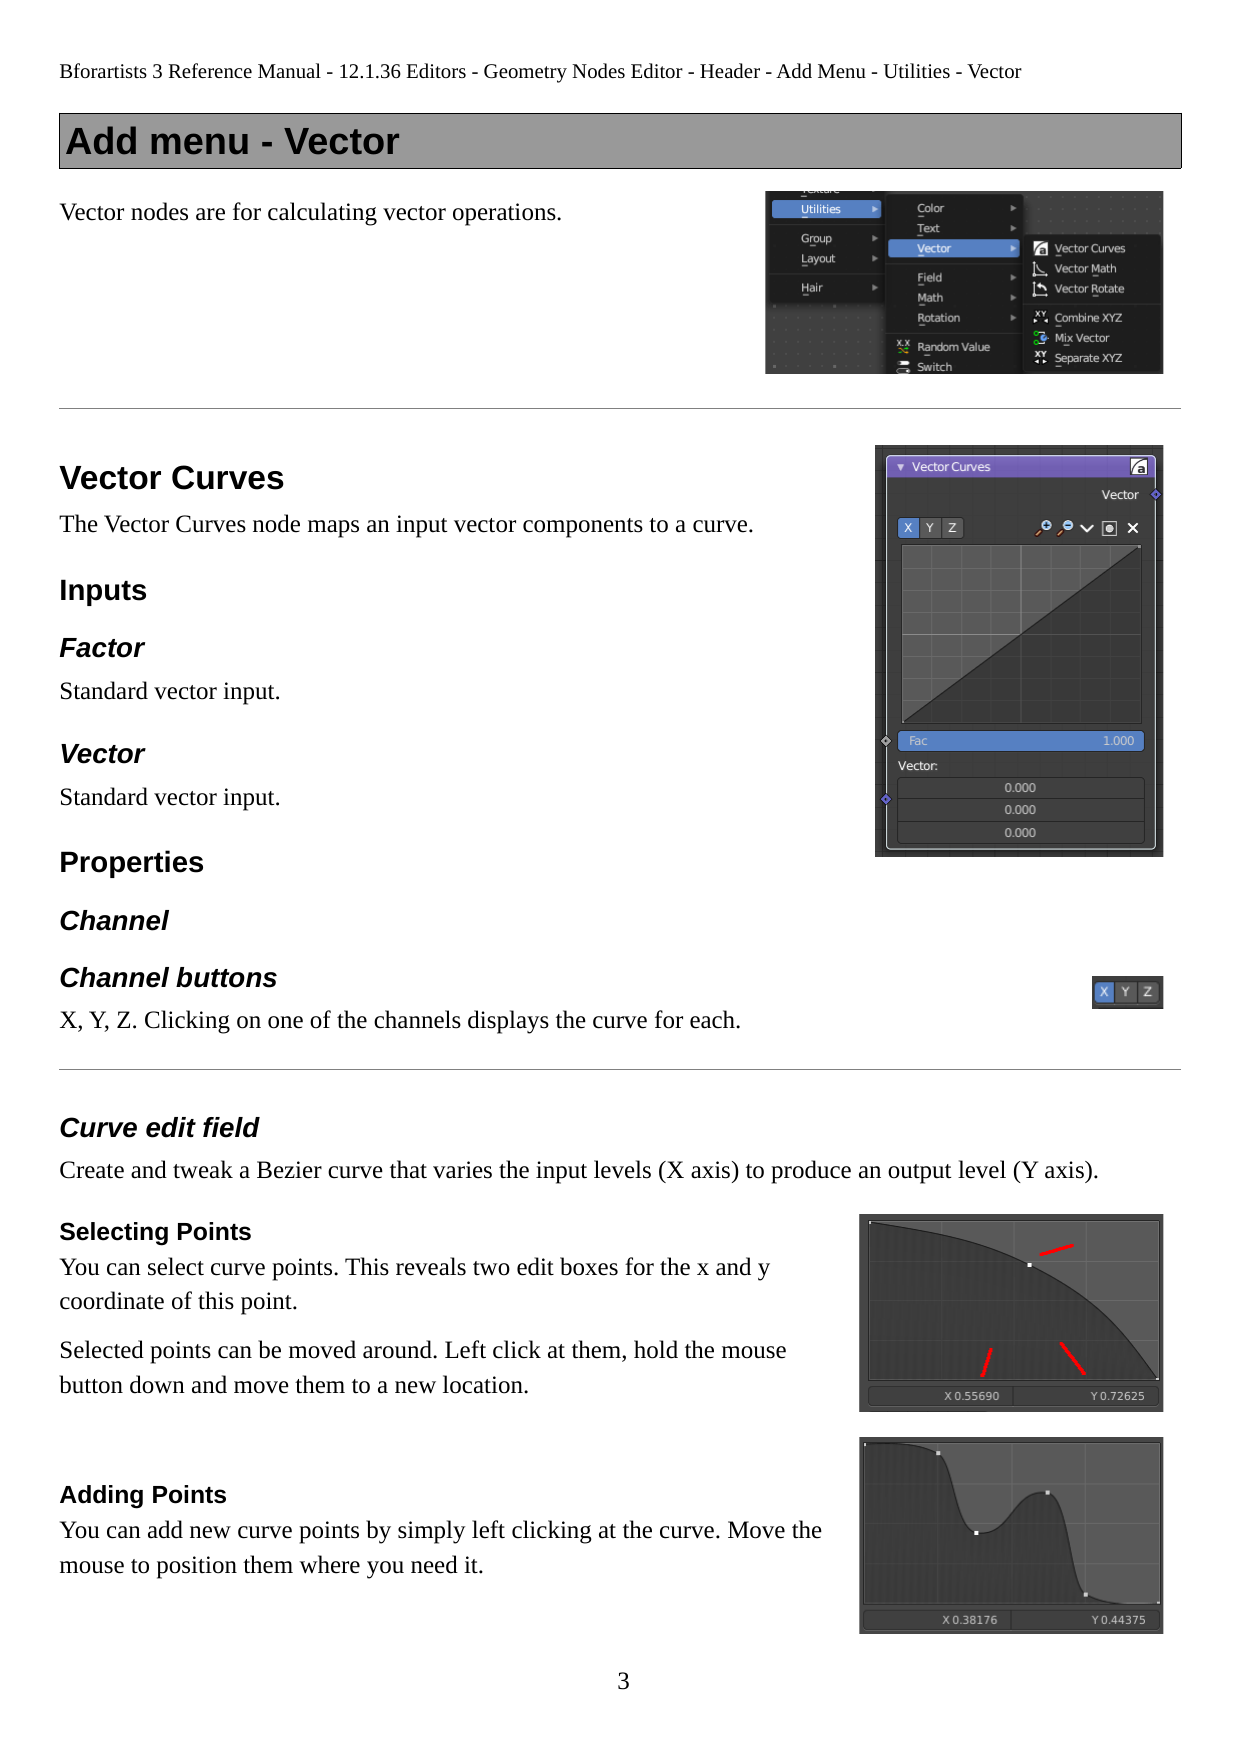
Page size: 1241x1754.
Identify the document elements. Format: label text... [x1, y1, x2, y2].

table_header Add menu - Vector [60, 114, 1181, 168]
text Vector nodes are for calculating vector operations. [59, 197, 765, 225]
subtitle Vector Curves [59, 458, 875, 497]
picture [765, 191, 1164, 374]
subtitle [1164, 737, 1181, 769]
text [1164, 782, 1181, 811]
subtitle Curve edit field [59, 1111, 1181, 1143]
text Standard vector input. [59, 676, 875, 704]
picture [859, 1214, 1164, 1412]
subtitle [1164, 1217, 1181, 1246]
subtitle Channel buttons [59, 961, 1181, 993]
text [1164, 676, 1181, 704]
text Selected points can be moved around. Left click at them, hold the mouse button down and move them to a new location. [59, 1335, 859, 1399]
picture [1092, 976, 1164, 1009]
subtitle [1164, 631, 1181, 663]
text The Vector Curves node maps an input vector components to a curve. [59, 509, 875, 538]
text X, Y, Z. Clicking on one of the channels displays the curve for each. [59, 1005, 1181, 1034]
picture [859, 1437, 1164, 1634]
text You can select curve points. This reveals two edit boxes for the x and y coordinate of this point. [59, 1252, 859, 1315]
subtitle Properties [59, 845, 1181, 879]
subtitle [1164, 1481, 1181, 1509]
text Standard vector input. [59, 782, 875, 811]
subtitle Vector [59, 737, 875, 769]
text Create and tweak a Bezier curve that varies the input levels (X axis) to produce an output level (Y axis). [59, 1156, 1181, 1184]
subtitle Factor [59, 631, 875, 663]
subtitle Channel [59, 904, 1181, 936]
subtitle [1164, 573, 1181, 606]
subtitle [1164, 458, 1181, 497]
picture [875, 445, 1164, 857]
subtitle Adding Points [59, 1481, 859, 1509]
subtitle Inputs [59, 573, 875, 606]
text You can add new curve points by simply left clicking at the curve. Move the mouse to position them where you need it. [59, 1515, 859, 1578]
subtitle Selecting Points [59, 1217, 859, 1246]
